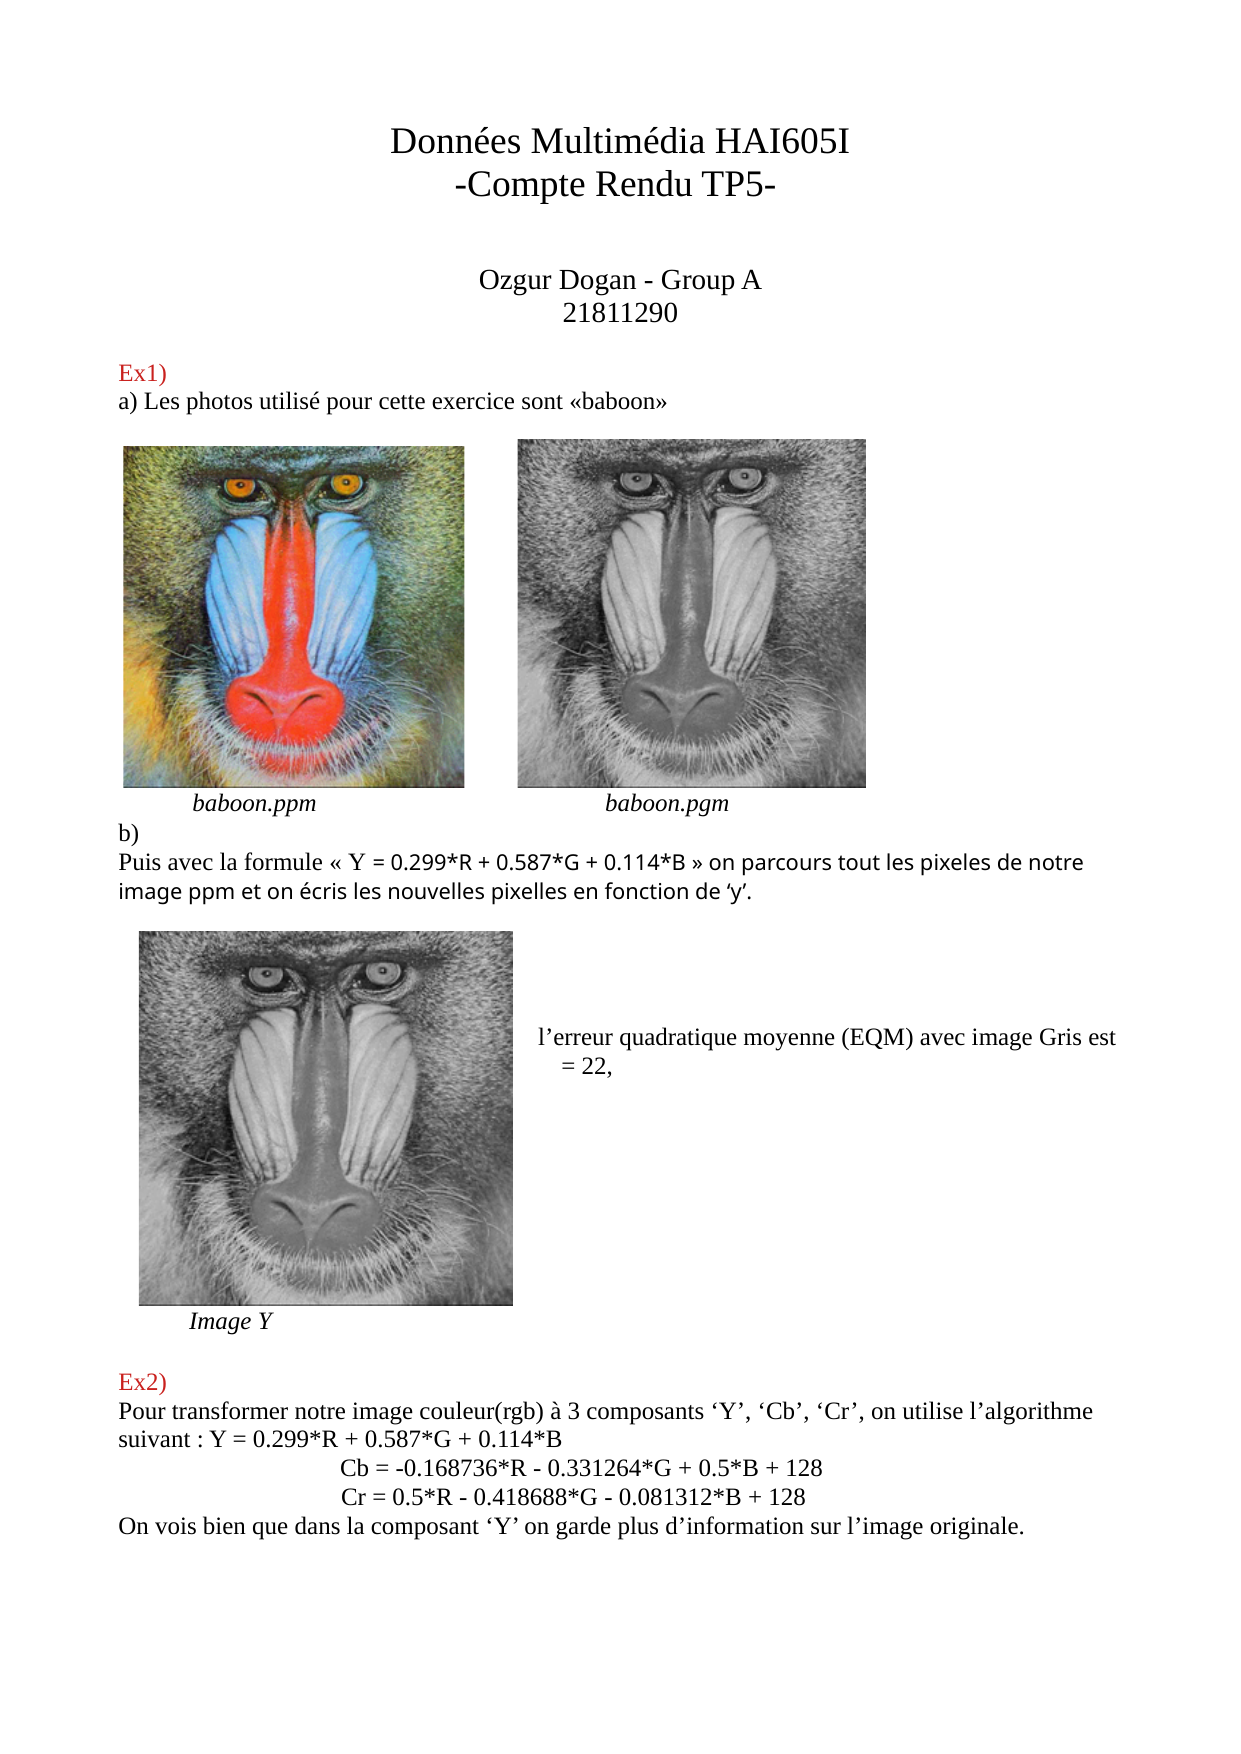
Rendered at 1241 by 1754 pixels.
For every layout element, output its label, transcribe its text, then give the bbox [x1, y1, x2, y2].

text b) [118, 818, 1122, 846]
text Cb = -0.168736*R - 0.331264*G + 0.5*B + 128 [118, 1453, 1122, 1482]
text Pour transformer notre image couleur(rgb) à 3 composants ‘Y’, ‘Cb’, ‘Cr’, on utilise l’algorithme suivant : Y = 0.299*R + 0.587*G + 0.114*B [118, 1396, 1122, 1453]
text l’erreur quadratique moyenne (EQM) avec image Gris est = 22, [513, 1022, 1122, 1079]
text Ozgur Dogan - Group A [118, 262, 1122, 295]
text Ex1) [118, 358, 1122, 386]
text baboon.ppm [123, 788, 464, 817]
picture [138, 931, 513, 1306]
picture [123, 446, 465, 788]
text Puis avec la formule « Y = 0.299*R + 0.587*G + 0.114*B » on parcours tout les pixeles de notre image ppm et on écris les nouvelles pixelles en fonction de ‘y’. [118, 846, 1122, 906]
text Ex2) [118, 1367, 1122, 1396]
text Cr = 0.5*R - 0.418688*G - 0.081312*B + 128 [118, 1482, 1122, 1511]
text Image Y [139, 1306, 513, 1334]
text 21811290 [118, 295, 1122, 329]
text -Compte Rendu TP5- [118, 161, 1122, 204]
picture [517, 439, 866, 788]
text a) Les photos utilisé pour cette exercice sont «baboon» [118, 386, 1122, 415]
text baboon.pgm [517, 788, 866, 816]
text Données Multimédia HAI605I [118, 118, 1122, 161]
text On vois bien que dans la composant ‘Y’ on garde plus d’information sur l’image originale. [118, 1511, 1122, 1539]
